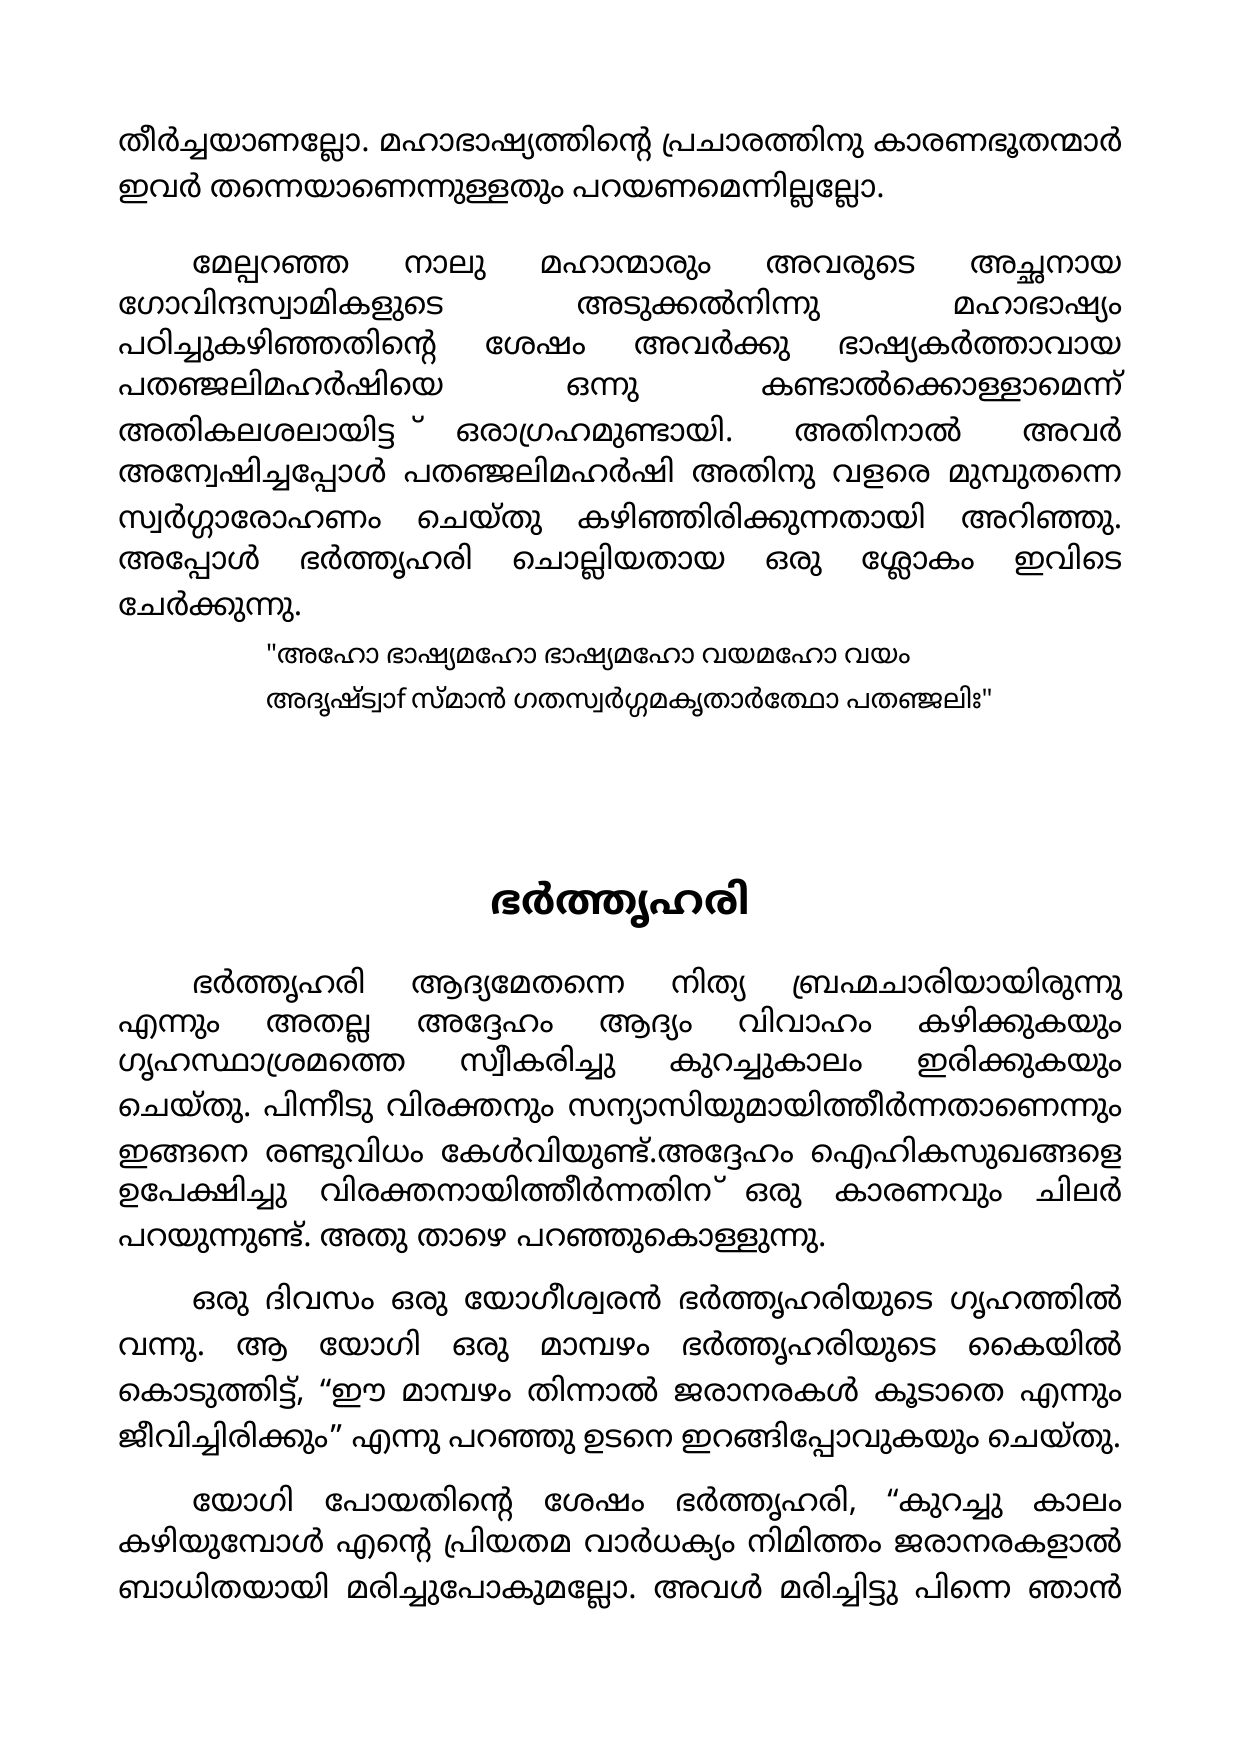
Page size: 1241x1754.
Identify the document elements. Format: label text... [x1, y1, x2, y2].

text "അഹോ ഭാ‌ഷ്യമഹോ ഭാ‌ഷ്യമഹോ വയമഹോ വയം [118, 634, 1122, 674]
text തീർച്ചയാണല്ലോ. മഹാഭാ‌ഷ്യത്തിന്റെ പ്രചാരത്തിനു കാരണഭൂതന്മാർ ഇവർ തന്നെയാണെന്നുള്ളതും പറയണമെന്നില്ലല്ലോ. [118, 118, 1122, 210]
text യോഗി പോയതിന്റെ ശേഷം ഭർത്തൃഹരി, “കുറച്ചു കാലം കഴിയുമ്പോൾ എന്റെ പ്രിയതമ വാർധക്യം നിമിത്തം ജരാനരകളാൽ ബാധിതയായി മരിച്ചുപോകുമല്ലോ. അവൾ മരിച്ചിട്ടു പിന്നെ ഞാൻ [118, 1478, 1122, 1611]
text ഒരു ദിവസം ഒരു യോഗീശ്വരൻ ഭർത്തൃഹരിയുടെ ഗൃഹത്തിൽ വന്നു. ആ യോഗി ഒരു മാമ്പഴം ഭർത്തൃഹരിയുടെ കൈയിൽ കൊടുത്തിട്ട്, “ഈ മാമ്പഴം തിന്നാൽ ജരാനരകൾ കൂടാതെ എന്നും ജീവിച്ചിരിക്കും” എന്നു പറഞ്ഞു ഉടനെ ഇറങ്ങിപ്പോവുകയും ചെയ്തു. [118, 1276, 1122, 1461]
subtitle ഭർത്തൃഹരി [118, 878, 1122, 930]
text ഭർത്തൃഹരി ആദ്യമേതന്നെ നിത്യ ബ്രഹ്മചാരിയായിരുന്നു എന്നും അതല്ല അദ്ദേഹം ആദ്യം വിവാഹം കഴിക്കുകയും ഗൃഹസ്ഥാശ്രമത്തെ സ്വീകരിച്ചു കുറച്ചുകാലം ഇരിക്കുകയും ചെയ്തു. പിന്നീടു വിരക്തനും സന്യാസിയുമായിത്തീർന്നതാണെന്നും ഇങ്ങനെ രണ്ടുവിധം കേൾവിയുണ്ട്.അദ്ദേഹം ഐഹികസുഖങ്ങളെ ഉപേക്ഷിച്ചു വിരക്തനായിത്തീർന്നതിന് ഒരു കാരണവും ചിലർ പറയുന്നുണ്ട്. അതു താഴെ പറഞ്ഞുകൊള്ളുന്നു. [118, 960, 1122, 1258]
list അദൃഷ്ട്വാfസ്മാൻ ഗതസ്വർഗ്ഗമകൃതാർത്ഥോ പതഞ്ജലിഃ" [118, 680, 1122, 720]
text മേല്പറഞ്ഞ നാലു മഹാന്മാരും അവരുടെ അച്ഛനായ ഗോവിന്ദസ്വാമികളുടെ അടുക്കൽനിന്നു മഹാഭാ‌ഷ്യം പഠിച്ചുകഴിഞ്ഞതിന്റെ ശേ‌ഷം അവർക്കു ഭാ‌ഷ്യകർത്താവായ പതഞ്ജലിമഹർ‌ഷിയെ ഒന്നു കണ്ടാൽക്കൊള്ളാമെന്ന് അതികലശലായിട്ട് ഒരാഗ്രഹമുണ്ടായി. അതിനാൽ അവർ അന്വേ‌ഷിച്ചപ്പോൾ പതഞ്ജലിമഹർ‌ഷി അതിനു വളരെ മുമ്പുതന്നെ സ്വർഗ്ഗാരോഹണം ചെയ്തു കഴിഞ്ഞിരിക്കുന്നതായി അറിഞ്ഞു. അപ്പോൾ ഭർത്തൃഹരി ചൊല്ലിയതായ ഒരു ശ്ലോകം ഇവിടെ ചേർക്കുന്നു. [118, 240, 1122, 628]
